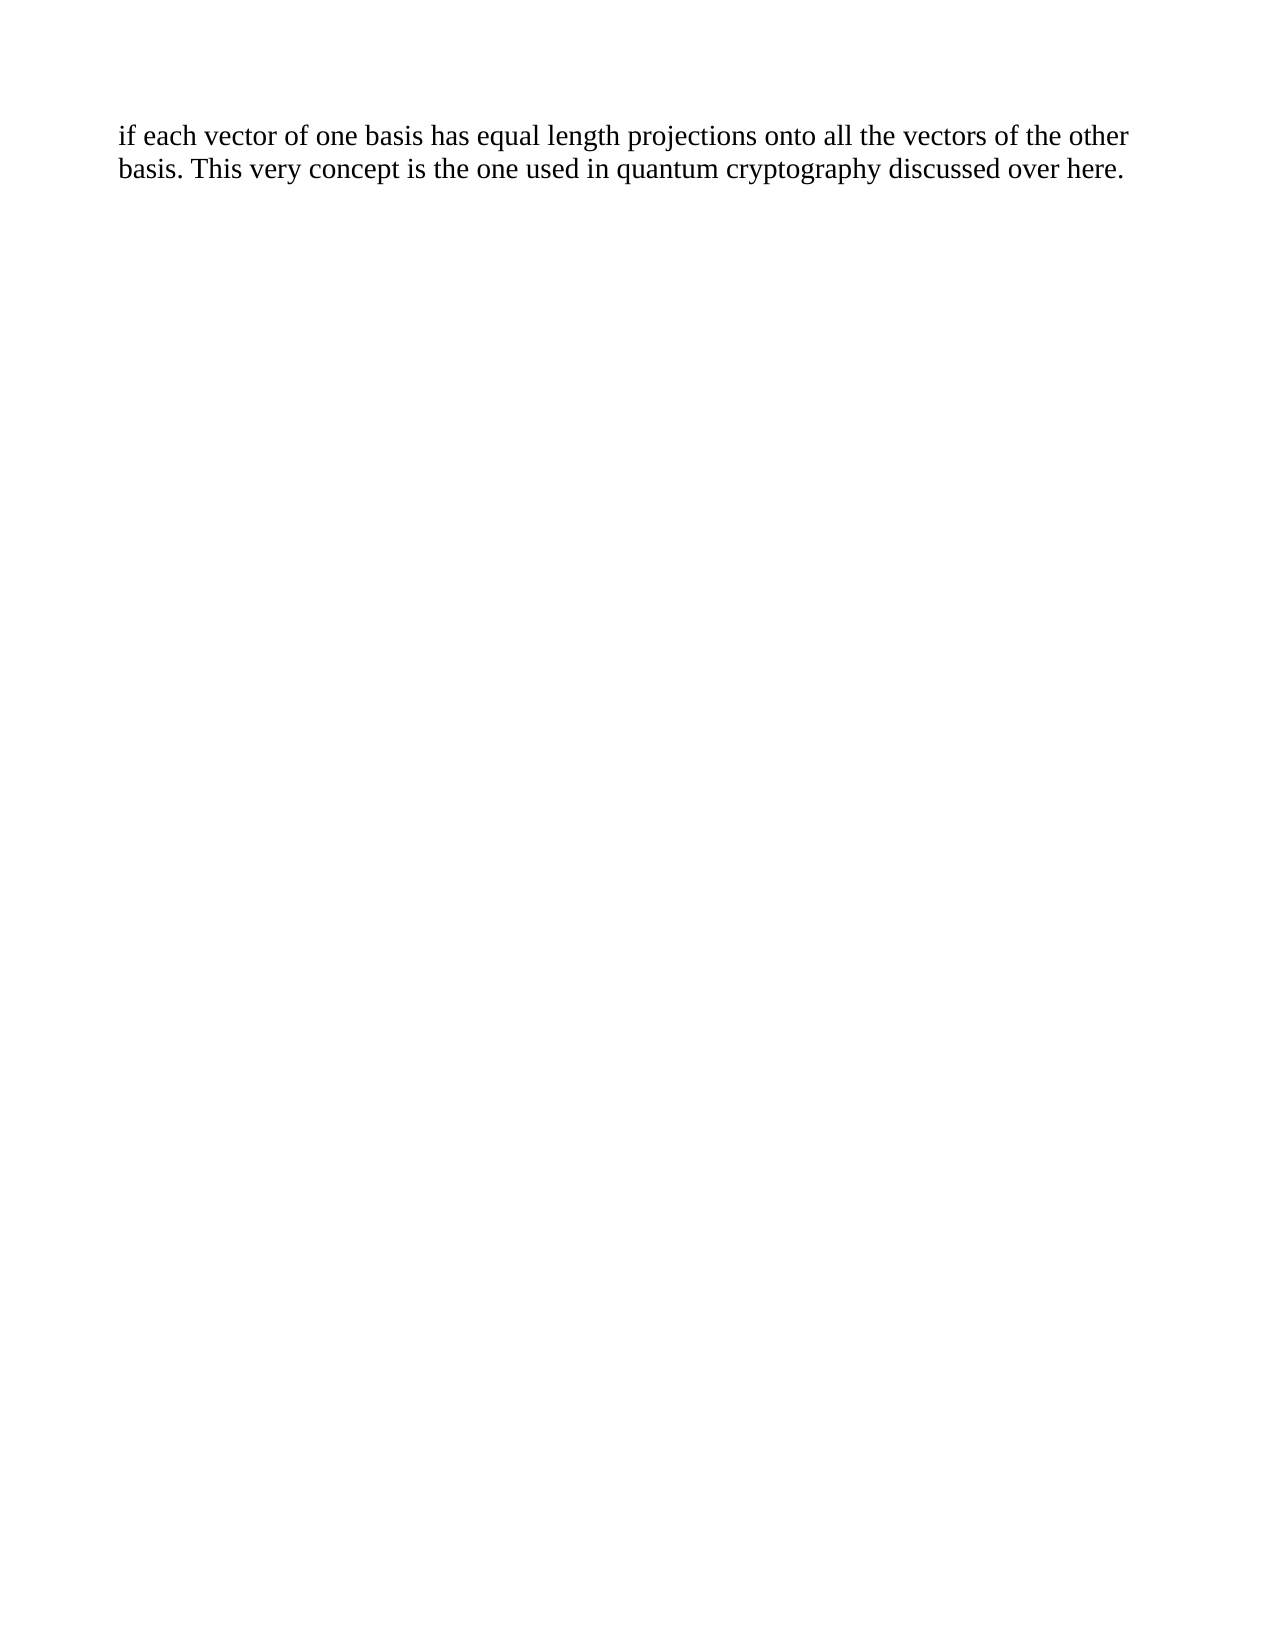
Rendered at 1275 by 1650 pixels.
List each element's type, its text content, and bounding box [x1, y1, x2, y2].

text if each vector of one basis has equal length projections onto all the vectors of the other basis. This very concept is the one used in quantum cryptography discussed over here. [118, 118, 1157, 185]
